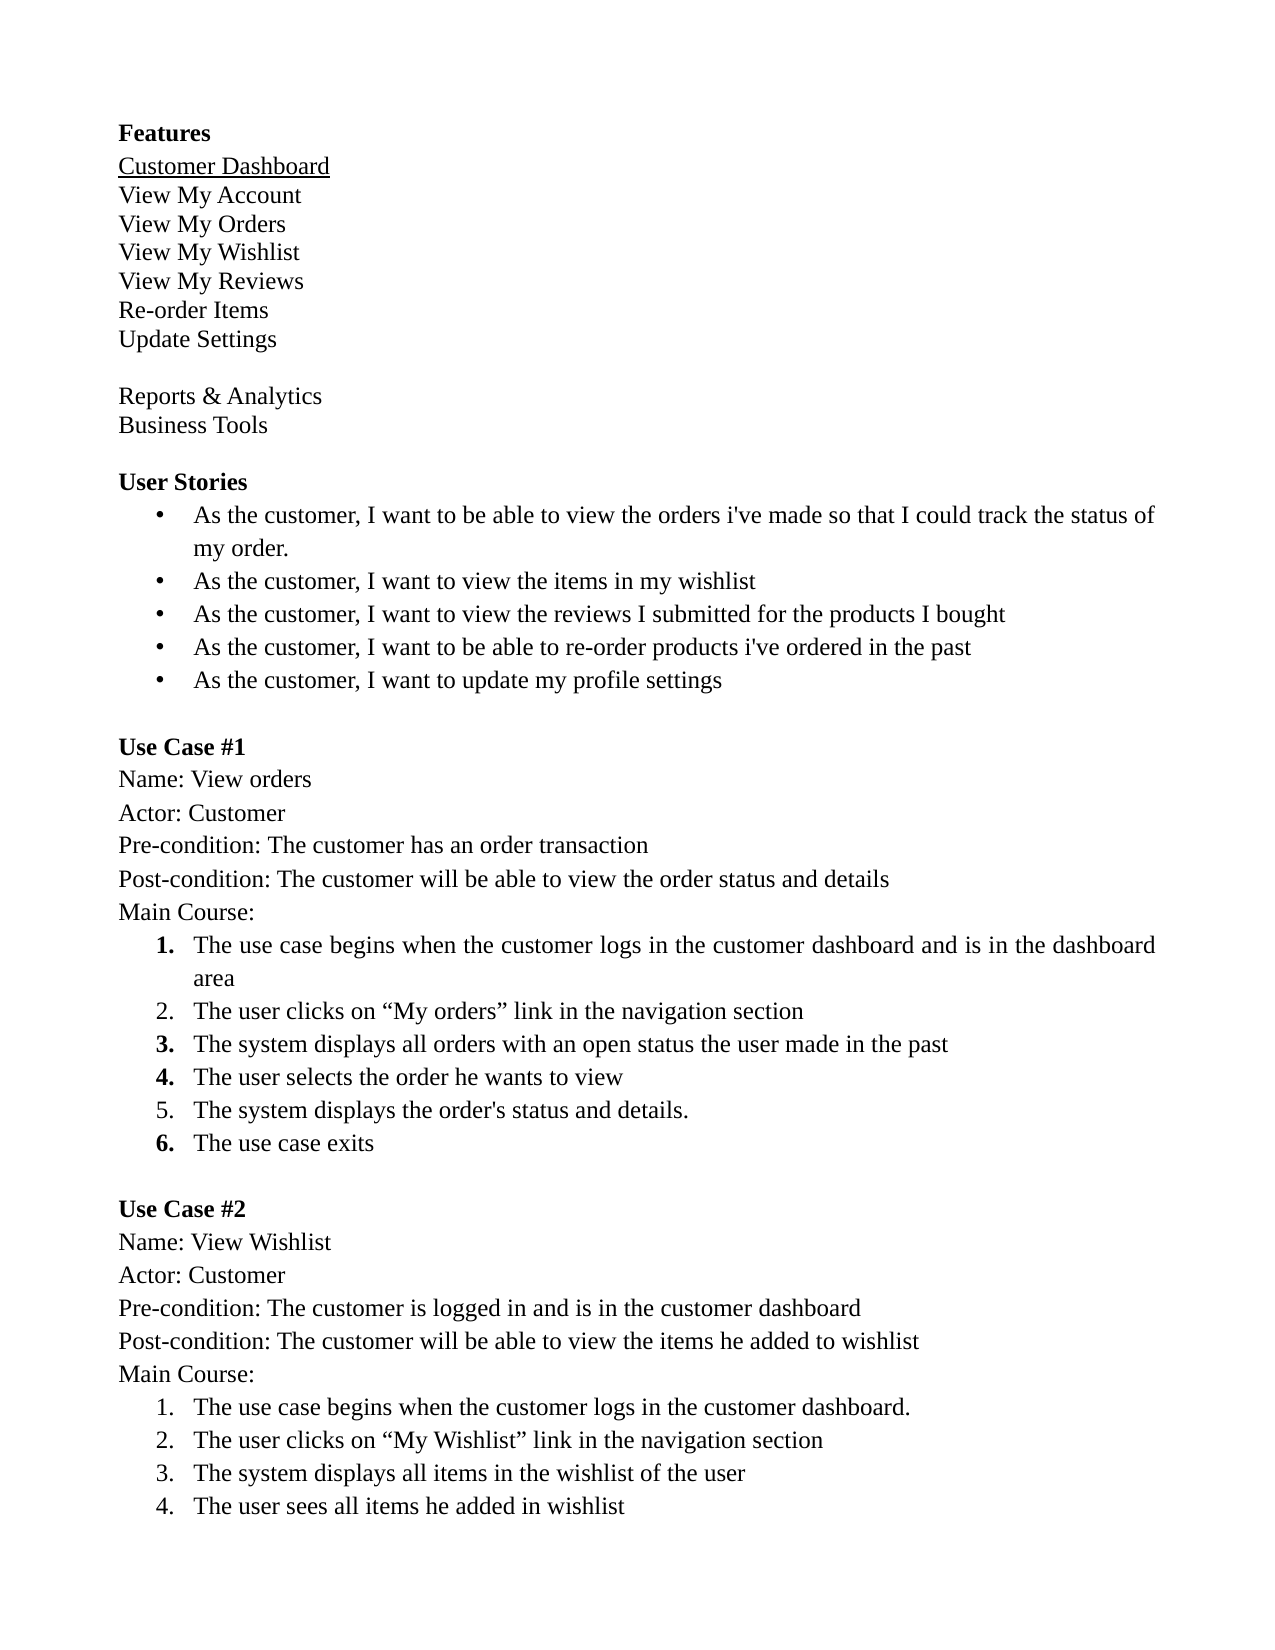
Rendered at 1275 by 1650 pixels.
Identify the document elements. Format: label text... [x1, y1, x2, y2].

list The use case exits [156, 1128, 1157, 1157]
text View My Orders [118, 209, 1157, 237]
list The user clicks on “My Wishlist” link in the navigation section [156, 1425, 1157, 1454]
list As the customer, I want to be able to re-order products i've ordered in the past [156, 632, 1157, 661]
list As the customer, I want to be able to view the orders i've made so that I could track the status of my order. [156, 500, 1157, 562]
text View My Reviews [118, 266, 1157, 295]
text Name: View orders [118, 764, 1157, 793]
text Pre-condition: The customer is logged in and is in the customer dashboard [118, 1293, 1157, 1322]
list The system displays all items in the wishlist of the user [156, 1458, 1157, 1487]
text Main Course: [118, 897, 1157, 925]
text Name: View Wishlist [118, 1227, 1157, 1256]
text View My Wishlist [118, 237, 1157, 266]
list The system displays all orders with an open status the user made in the past [156, 1029, 1157, 1057]
list The use case begins when the customer logs in the customer dashboard and is in the dashboard area [156, 930, 1157, 991]
text Re-order Items [118, 295, 1157, 324]
text Actor: Customer [118, 1260, 1157, 1289]
list As the customer, I want to view the reviews I submitted for the products I bought [156, 599, 1157, 628]
text View My Account [118, 180, 1157, 209]
list As the customer, I want to update my profile settings [156, 666, 1157, 694]
list The user selects the order he wants to view [156, 1062, 1157, 1091]
text Post-condition: The customer will be able to view the order status and details [118, 864, 1157, 892]
text Actor: Customer [118, 798, 1157, 826]
text Features [118, 118, 1157, 147]
text Update Settings [118, 324, 1157, 352]
list The user clicks on “My orders” link in the navigation section [156, 996, 1157, 1024]
list The use case begins when the customer logs in the customer dashboard. [156, 1392, 1157, 1421]
list The user sees all items he added in wishlist [156, 1491, 1157, 1520]
text Post-condition: The customer will be able to view the items he added to wishlist [118, 1326, 1157, 1355]
list As the customer, I want to view the items in my wishlist [156, 566, 1157, 595]
text Customer Dashboard [118, 151, 1157, 180]
text Main Course: [118, 1359, 1157, 1388]
text Use Case #2 [118, 1194, 1157, 1223]
text Pre-condition: The customer has an order transaction [118, 831, 1157, 859]
text Use Case #1 [118, 732, 1157, 760]
text Business Tools [118, 410, 1157, 439]
text Reports & Analytics [118, 381, 1157, 410]
list The system displays the order's status and details. [156, 1095, 1157, 1123]
text User Stories [118, 467, 1157, 496]
